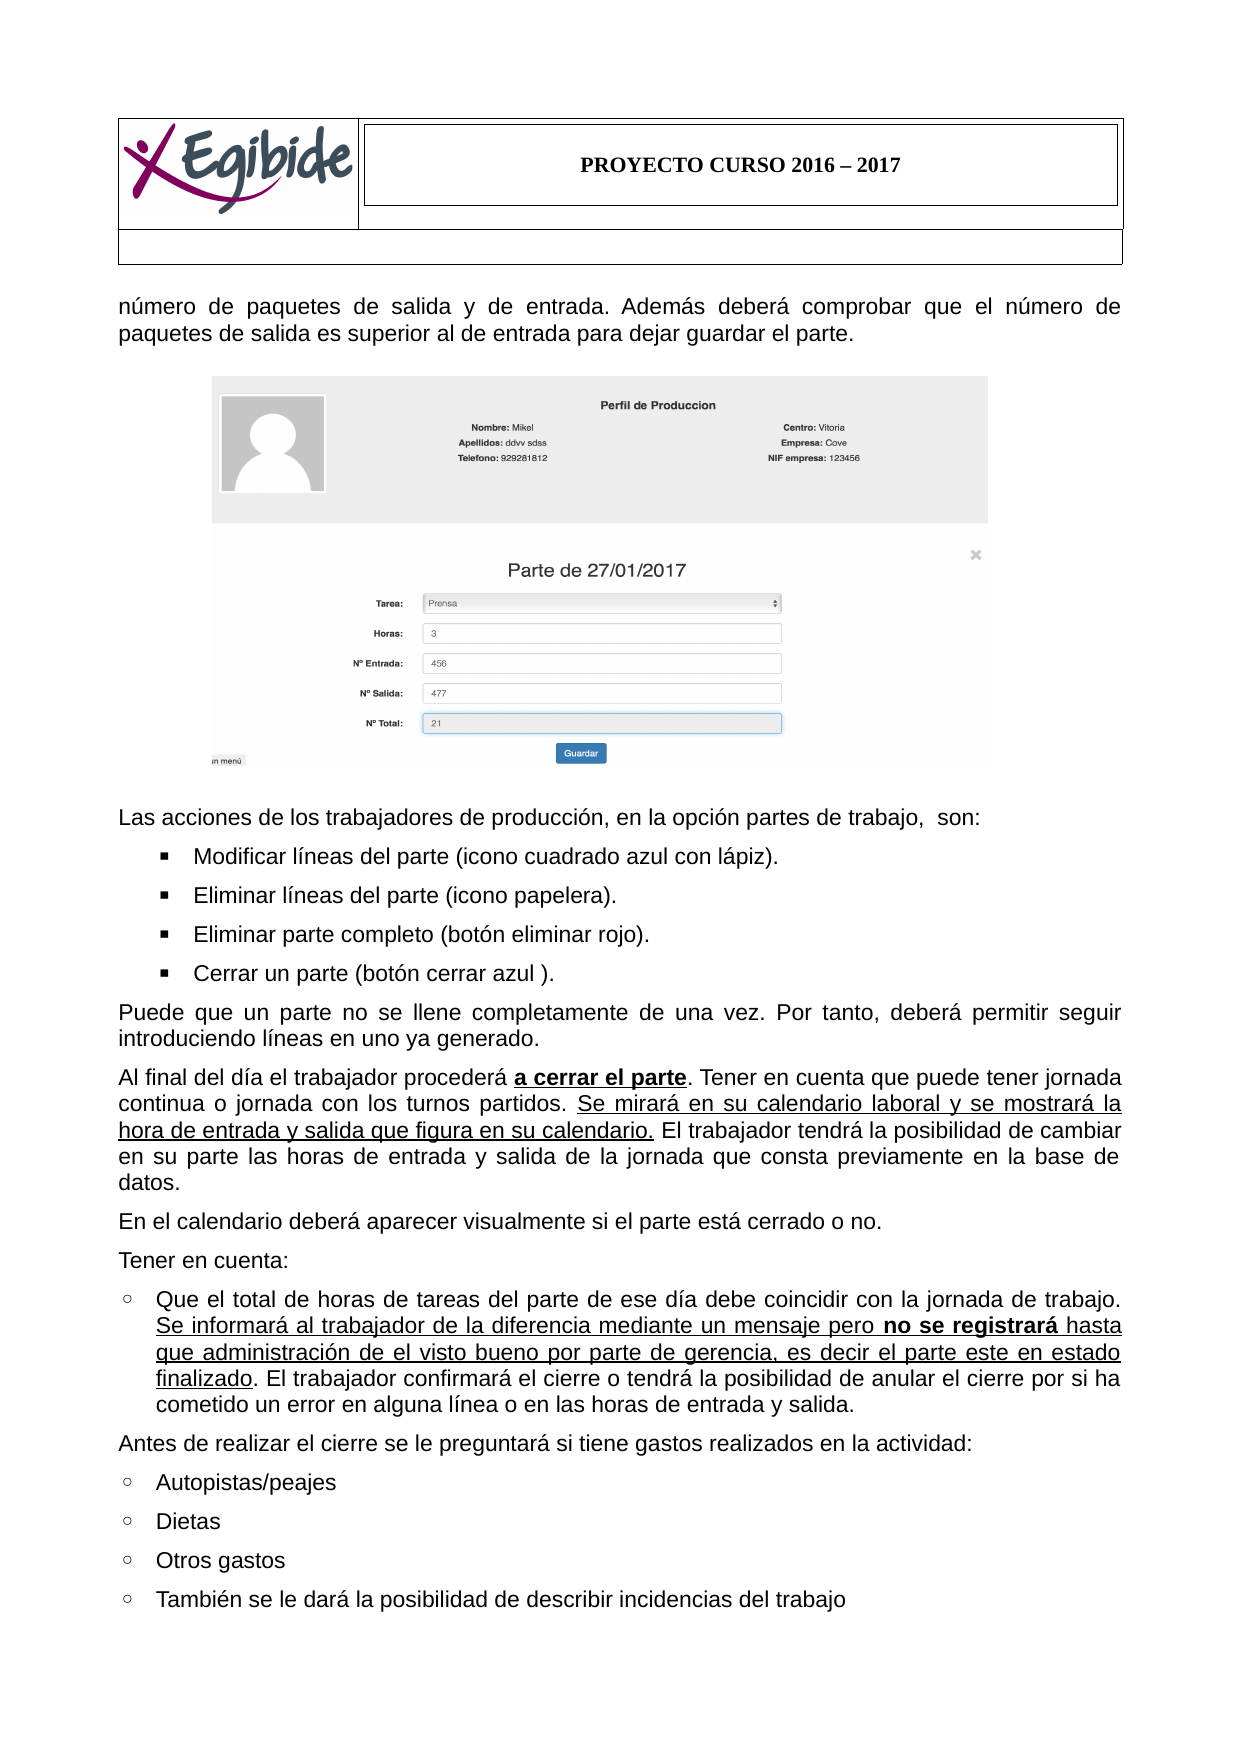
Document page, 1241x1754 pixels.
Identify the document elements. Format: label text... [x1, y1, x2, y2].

list Antes de realizar el cierre se le preguntará si tiene gastos realizados en la actividad: [81, 1430, 1122, 1456]
list Eliminar parte completo (botón eliminar rojo). [156, 921, 1122, 947]
list Modificar líneas del parte (icono cuadrado azul con lápiz). [156, 843, 1122, 869]
picture [211, 376, 988, 766]
picture [123, 123, 353, 214]
list Puede que un parte no se llene completamente de una vez. Por tanto, deberá permitir seguir introduciendo líneas en uno ya generado. [81, 999, 1122, 1051]
list Cerrar un parte (botón cerrar azul ). [156, 960, 1122, 986]
list Otros gastos [118, 1547, 1122, 1573]
list Autopistas/peajes [118, 1469, 1122, 1495]
list número de paquetes de salida y de entrada. Además deberá comprobar que el número de paquetes de salida es superior al de entrada para dejar guardar el parte. [118, 293, 1122, 346]
list Tener en cuenta: [81, 1247, 1122, 1273]
list Al final del día el trabajador procederá a cerrar el parte. Tener en cuenta que puede tener jornada continua o jornada con los turnos partidos. Se mirará en su calendario laboral y se mostrará la hora de entrada y salida que figura en su calendario. El trabajador tendrá la posibilidad de cambiar en su parte las horas de entrada y salida de la jornada que consta previamente en la base de datos. [81, 1064, 1122, 1196]
list Las acciones de los trabajadores de producción, en la opción partes de trabajo, son: [81, 804, 1122, 831]
list También se le dará la posibilidad de describir incidencias del trabajo [118, 1586, 1122, 1612]
list Dietas [118, 1508, 1122, 1534]
list Que el total de horas de tareas del parte de ese día debe coincidir con la jornada de trabajo. Se informará al trabajador de la diferencia mediante un mensaje pero no se registrará hasta que administración de el visto bueno por parte de gerencia, es decir el parte este en estado finalizado. El trabajador confirmará el cierre o tendrá la posibilidad de anular el cierre por si ha cometido un error en alguna línea o en las horas de entrada y salida. [118, 1286, 1122, 1418]
list En el calendario deberá aparecer visualmente si el parte está cerrado o no. [81, 1208, 1122, 1234]
list Eliminar líneas del parte (icono papelera). [156, 882, 1122, 908]
